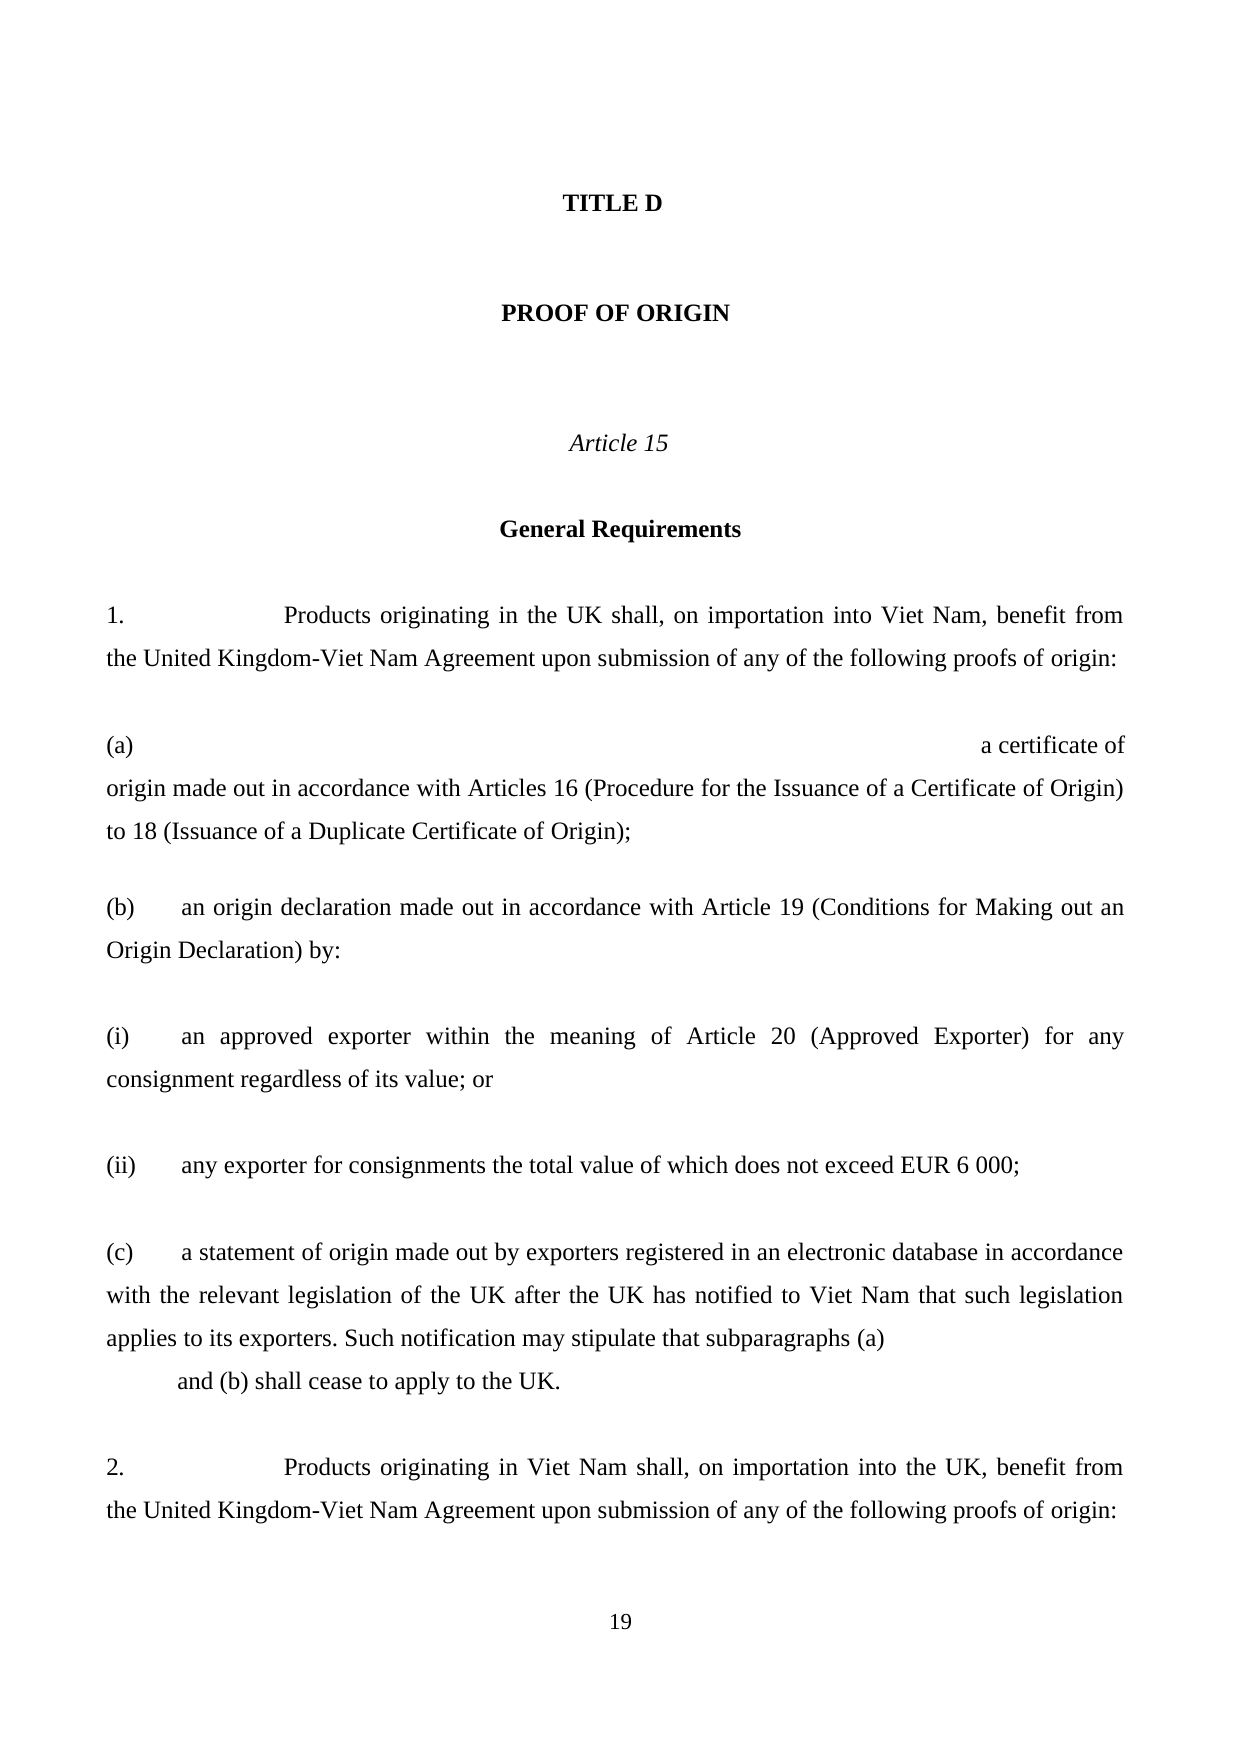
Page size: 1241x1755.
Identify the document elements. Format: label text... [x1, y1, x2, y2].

text Article 15 [146, 428, 1094, 457]
text General Requirements [146, 514, 1094, 543]
list Products originating in the UK shall, on importation into Viet Nam, benefit from the United Kingdom-Viet Nam Agreement upon submission of any of the following proofs of origin: [106, 600, 1125, 672]
list an origin declaration made out in accordance with Article 19 (Conditions for Making out an Origin Declaration) by: [106, 892, 1125, 964]
list a statement of origin made out by exporters registered in an electronic database in accordance with the relevant legislation of the UK after the UK has notified to Viet Nam that such legislation applies to its exporters. Such notification may stipulate that subparagraphs (a) [106, 1237, 1125, 1352]
list an approved exporter within the meaning of Article 20 (Approved Exporter) for any consignment regardless of its value; or [106, 1021, 1125, 1093]
text PROOF OF ORIGIN [106, 298, 1125, 327]
list any exporter for consignments the total value of which does not exceed EUR 6 000; [106, 1151, 1125, 1179]
text TITLE D [106, 188, 1125, 217]
list Products originating in Viet Nam shall, on importation into the UK, benefit from the United Kingdom-Viet Nam Agreement upon submission of any of the following proofs of origin: [106, 1452, 1125, 1524]
list a certificate of origin made out in accordance with Articles 16 (Procedure for the Issuance of a Certificate of Origin) to 18 (Issuance of a Duplicate Certificate of Origin); [106, 730, 1125, 845]
text and (b) shall cease to apply to the UK. [177, 1366, 1125, 1395]
